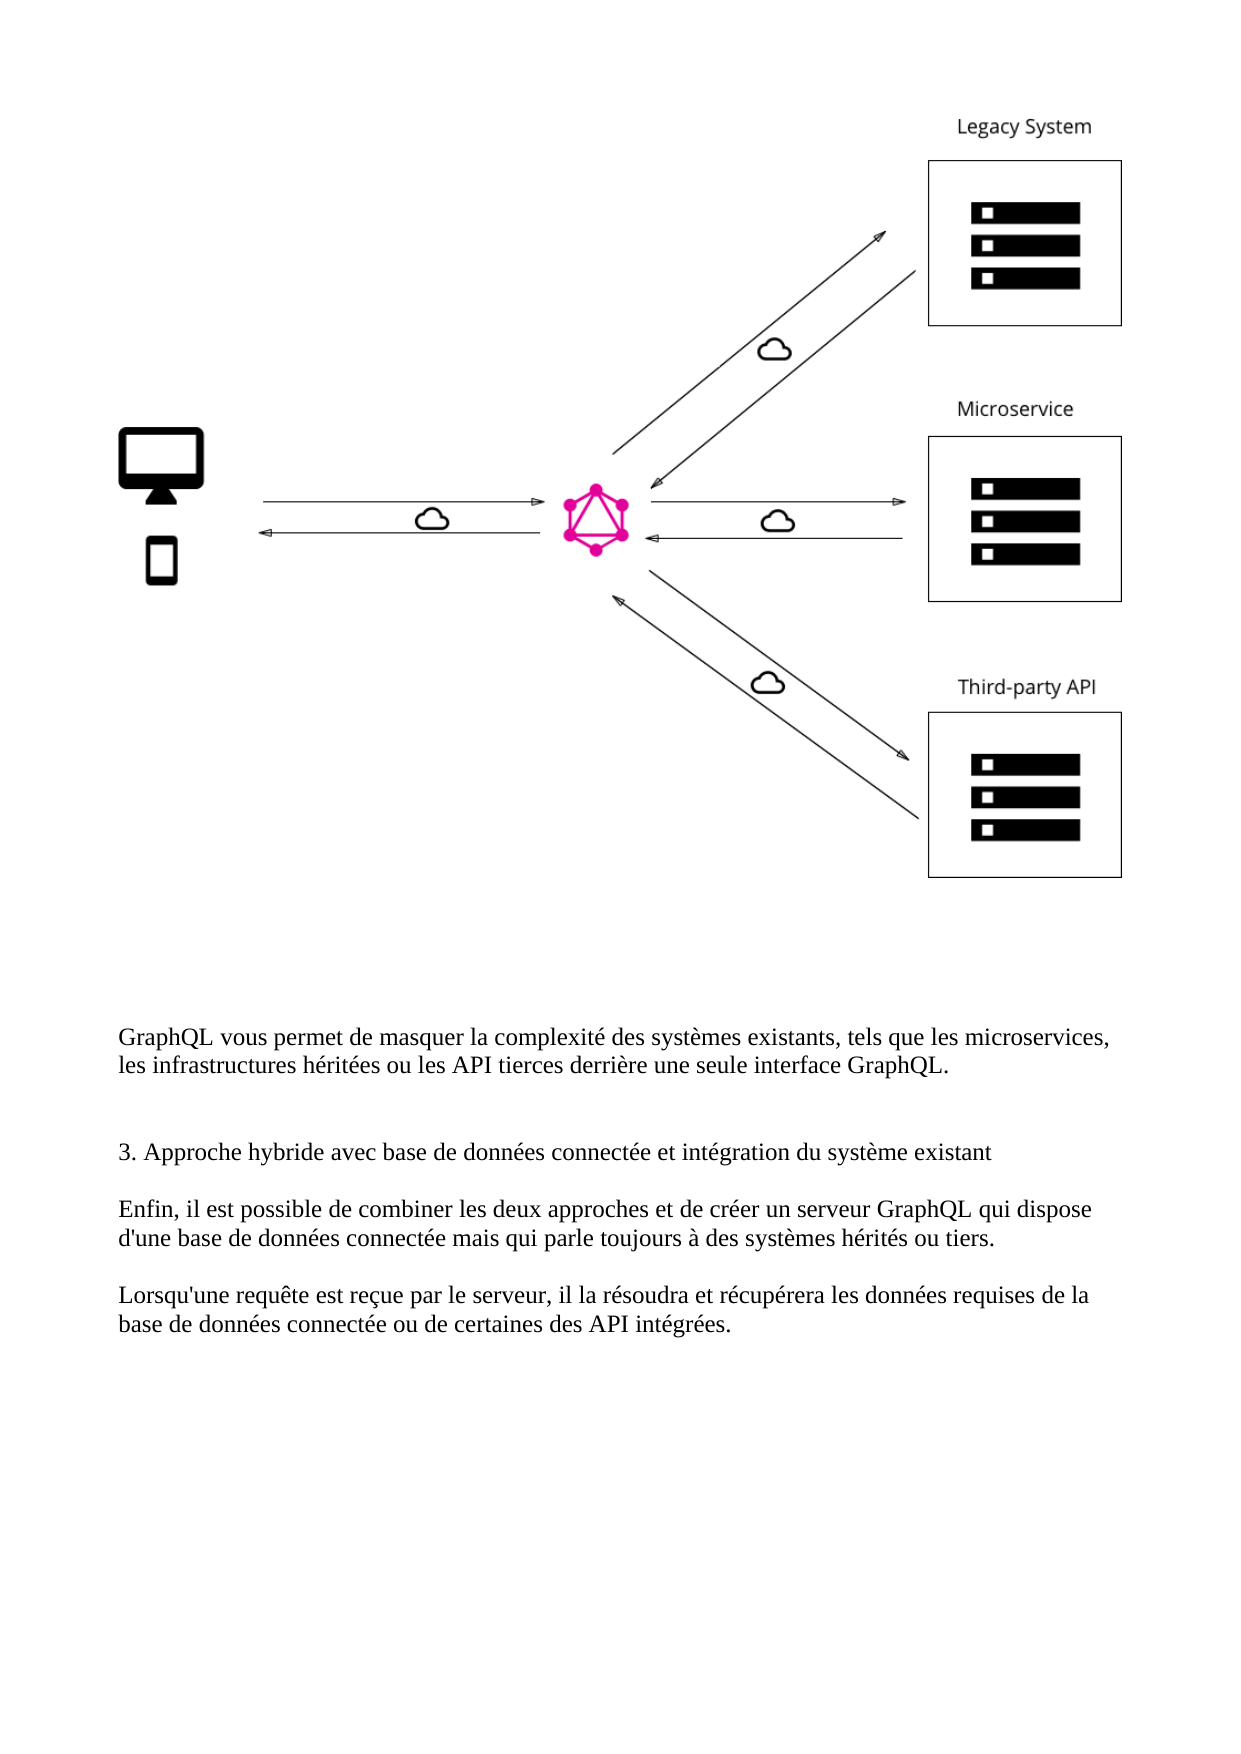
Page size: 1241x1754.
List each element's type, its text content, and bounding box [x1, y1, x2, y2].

text 3. Approche hybride avec base de données connectée et intégration du système existant Enfin, il est possible de combiner les deux approches et de créer un serveur GraphQL qui dispose d'une base de données connectée mais qui parle toujours à des systèmes hérités ou tiers. Lorsqu'une requête est reçue par le serveur, il la résoudra et récupérera les données requises de la base de données connectée ou de certaines des API intégrées. [118, 1137, 1122, 1338]
text GraphQL vous permet de masquer la complexité des systèmes existants, tels que les microservices, les infrastructures héritées ou les API tierces derrière une seule interface GraphQL. [118, 1022, 1122, 1079]
picture [118, 118, 1122, 878]
